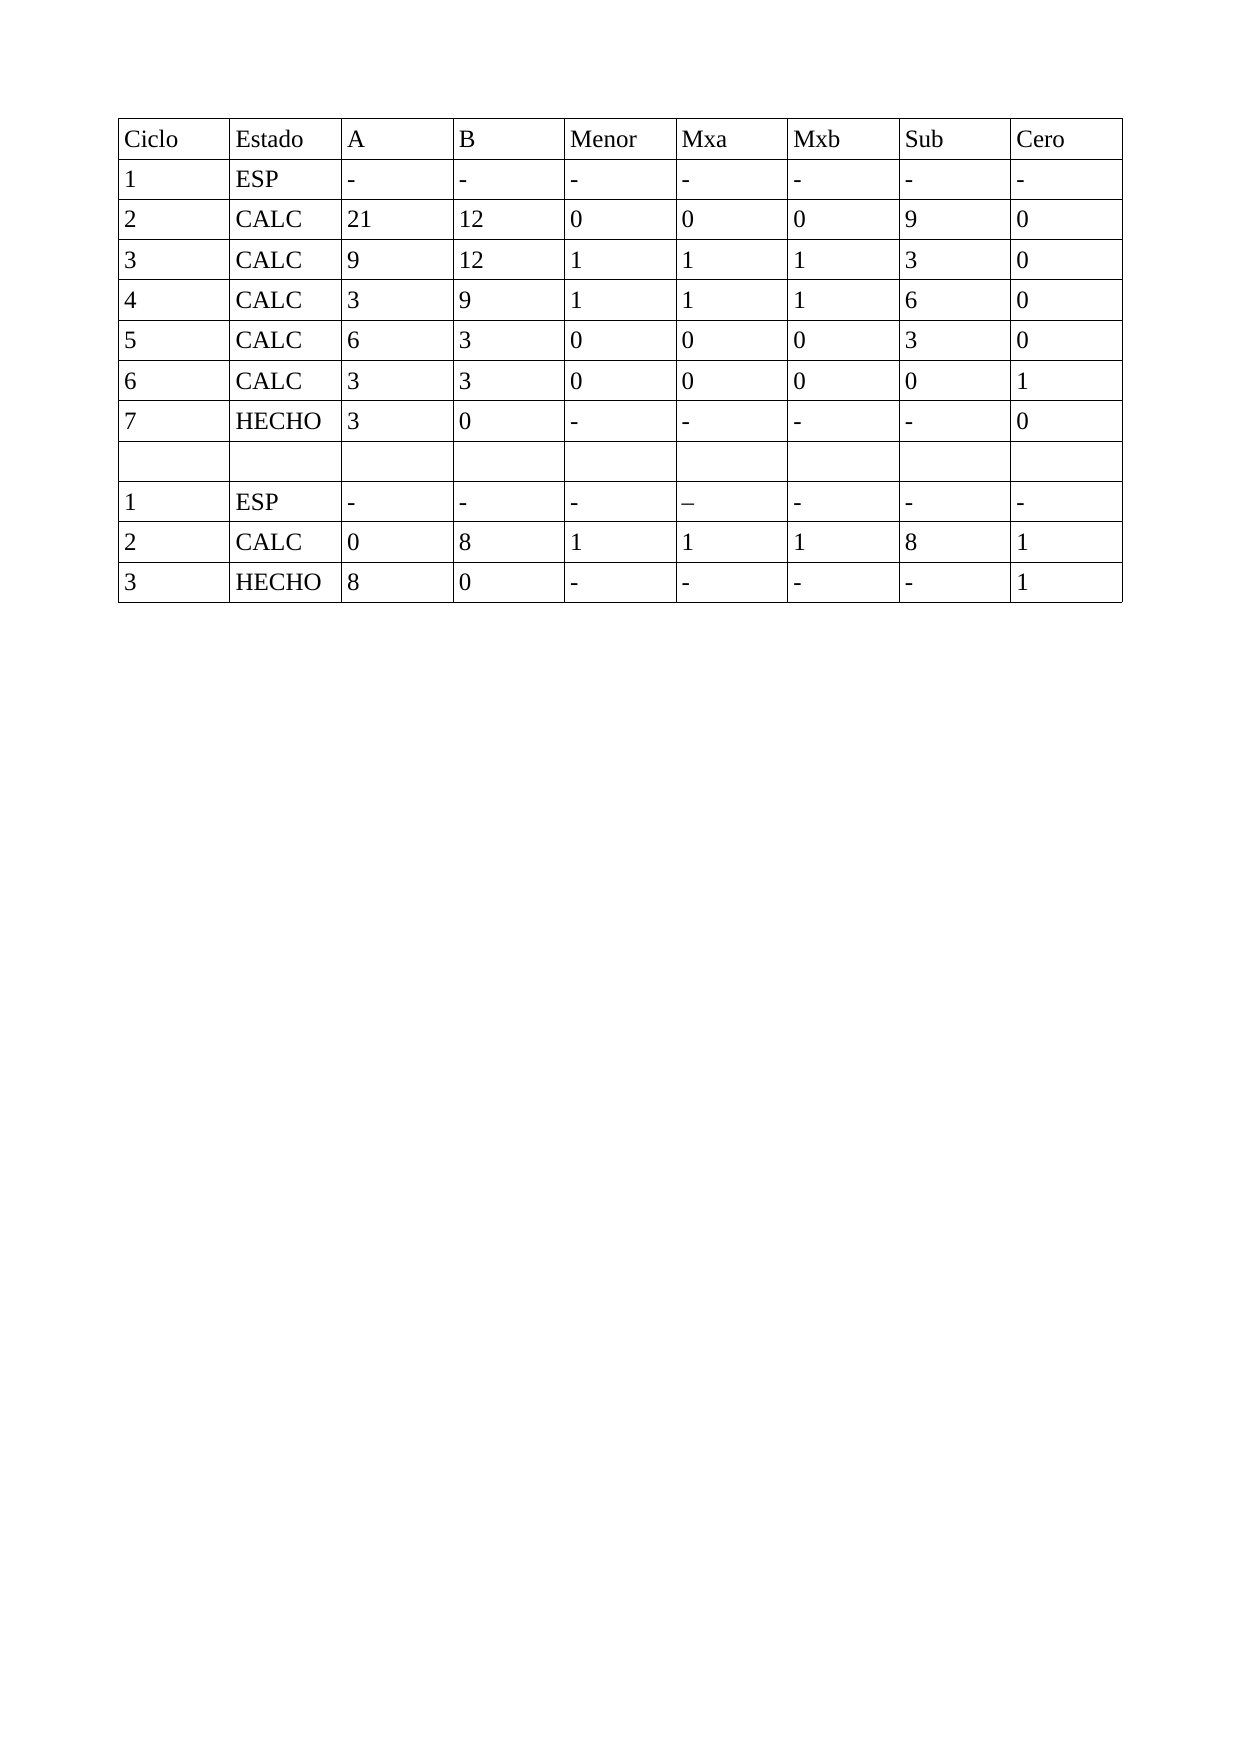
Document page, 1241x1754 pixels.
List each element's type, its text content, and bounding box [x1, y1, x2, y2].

table_cell - [565, 482, 676, 521]
table_cell - [900, 160, 1010, 199]
table_cell - [788, 482, 899, 521]
table_cell 0 [565, 361, 676, 400]
table_cell 3 [454, 361, 564, 400]
table_cell 5 [119, 321, 229, 360]
table_cell 6 [119, 361, 229, 400]
table_cell [900, 442, 1010, 481]
table_cell 3 [342, 401, 453, 441]
table_cell HECHO [230, 401, 341, 441]
table_cell 9 [900, 200, 1010, 239]
table_cell 0 [454, 401, 564, 441]
table_cell - [788, 563, 899, 602]
table_cell 9 [454, 280, 564, 320]
table_cell 3 [342, 280, 453, 320]
table_header B [454, 119, 564, 158]
table_cell 12 [454, 200, 564, 239]
table_cell - [342, 160, 453, 199]
table_header Ciclo [119, 119, 229, 158]
table_cell 3 [900, 321, 1010, 360]
table_cell 8 [454, 522, 564, 562]
table_cell 1 [565, 522, 676, 562]
table_cell [230, 442, 341, 481]
table_cell 0 [677, 361, 787, 400]
table_cell 2 [119, 200, 229, 239]
table_cell 0 [342, 522, 453, 562]
table_cell 3 [342, 361, 453, 400]
table_cell 0 [565, 200, 676, 239]
table_header A [342, 119, 453, 158]
table_cell 0 [1011, 200, 1122, 239]
table_cell 1 [677, 280, 787, 320]
table_cell 6 [900, 280, 1010, 320]
table_cell 9 [342, 240, 453, 279]
table_cell - [342, 482, 453, 521]
table_cell 0 [1011, 401, 1122, 441]
table_cell 1 [788, 522, 899, 562]
table_cell - [900, 563, 1010, 602]
table_cell 0 [900, 361, 1010, 400]
table_cell CALC [230, 200, 341, 239]
table_cell - [677, 160, 787, 199]
table_cell 0 [677, 200, 787, 239]
table_cell - [565, 160, 676, 199]
table_cell - [565, 563, 676, 602]
table_cell 0 [788, 321, 899, 360]
table_cell 7 [119, 401, 229, 441]
table_cell CALC [230, 522, 341, 562]
table_cell CALC [230, 280, 341, 320]
table_cell 1 [1011, 522, 1122, 562]
table_cell 3 [454, 321, 564, 360]
table_cell - [1011, 482, 1122, 521]
table_cell - [454, 482, 564, 521]
table_cell [119, 442, 229, 481]
table_cell 8 [900, 522, 1010, 562]
table_cell - [565, 401, 676, 441]
table_cell 0 [788, 361, 899, 400]
table_cell 8 [342, 563, 453, 602]
table_cell 0 [788, 200, 899, 239]
table_cell 4 [119, 280, 229, 320]
table_cell 0 [454, 563, 564, 602]
table_cell 1 [677, 522, 787, 562]
table_cell - [788, 160, 899, 199]
table_header Menor [565, 119, 676, 158]
table_header Estado [230, 119, 341, 158]
table_cell 21 [342, 200, 453, 239]
table_cell 3 [119, 563, 229, 602]
table_cell - [1011, 160, 1122, 199]
table_cell - [454, 160, 564, 199]
table_cell 1 [788, 280, 899, 320]
table_cell CALC [230, 240, 341, 279]
table_cell 0 [1011, 321, 1122, 360]
table_cell - [900, 482, 1010, 521]
table_cell [677, 442, 787, 481]
table_cell [1011, 442, 1122, 481]
table_cell 1 [1011, 563, 1122, 602]
table_cell 0 [677, 321, 787, 360]
table_cell - [677, 563, 787, 602]
table_cell HECHO [230, 563, 341, 602]
table_cell 0 [1011, 240, 1122, 279]
table_cell 3 [900, 240, 1010, 279]
table_cell 1 [565, 240, 676, 279]
table_cell 1 [788, 240, 899, 279]
table_header Mxb [788, 119, 899, 158]
table_cell 2 [119, 522, 229, 562]
table_cell - [677, 401, 787, 441]
table_cell 6 [342, 321, 453, 360]
table_cell - [788, 401, 899, 441]
table_cell [565, 442, 676, 481]
table_cell CALC [230, 321, 341, 360]
table_cell 1 [1011, 361, 1122, 400]
table_cell 0 [1011, 280, 1122, 320]
table_cell 1 [677, 240, 787, 279]
table_cell ESP [230, 482, 341, 521]
table_cell [342, 442, 453, 481]
table_cell [788, 442, 899, 481]
table_cell 1 [565, 280, 676, 320]
table_cell – [677, 482, 787, 521]
table_cell CALC [230, 361, 341, 400]
table_cell 1 [119, 482, 229, 521]
table_cell ESP [230, 160, 341, 199]
table_cell 0 [565, 321, 676, 360]
table_cell 1 [119, 160, 229, 199]
table_cell [454, 442, 564, 481]
table_header Sub [900, 119, 1010, 158]
table_cell - [900, 401, 1010, 441]
table_cell 12 [454, 240, 564, 279]
table_cell 3 [119, 240, 229, 279]
table_header Cero [1011, 119, 1122, 158]
table_header Mxa [677, 119, 787, 158]
